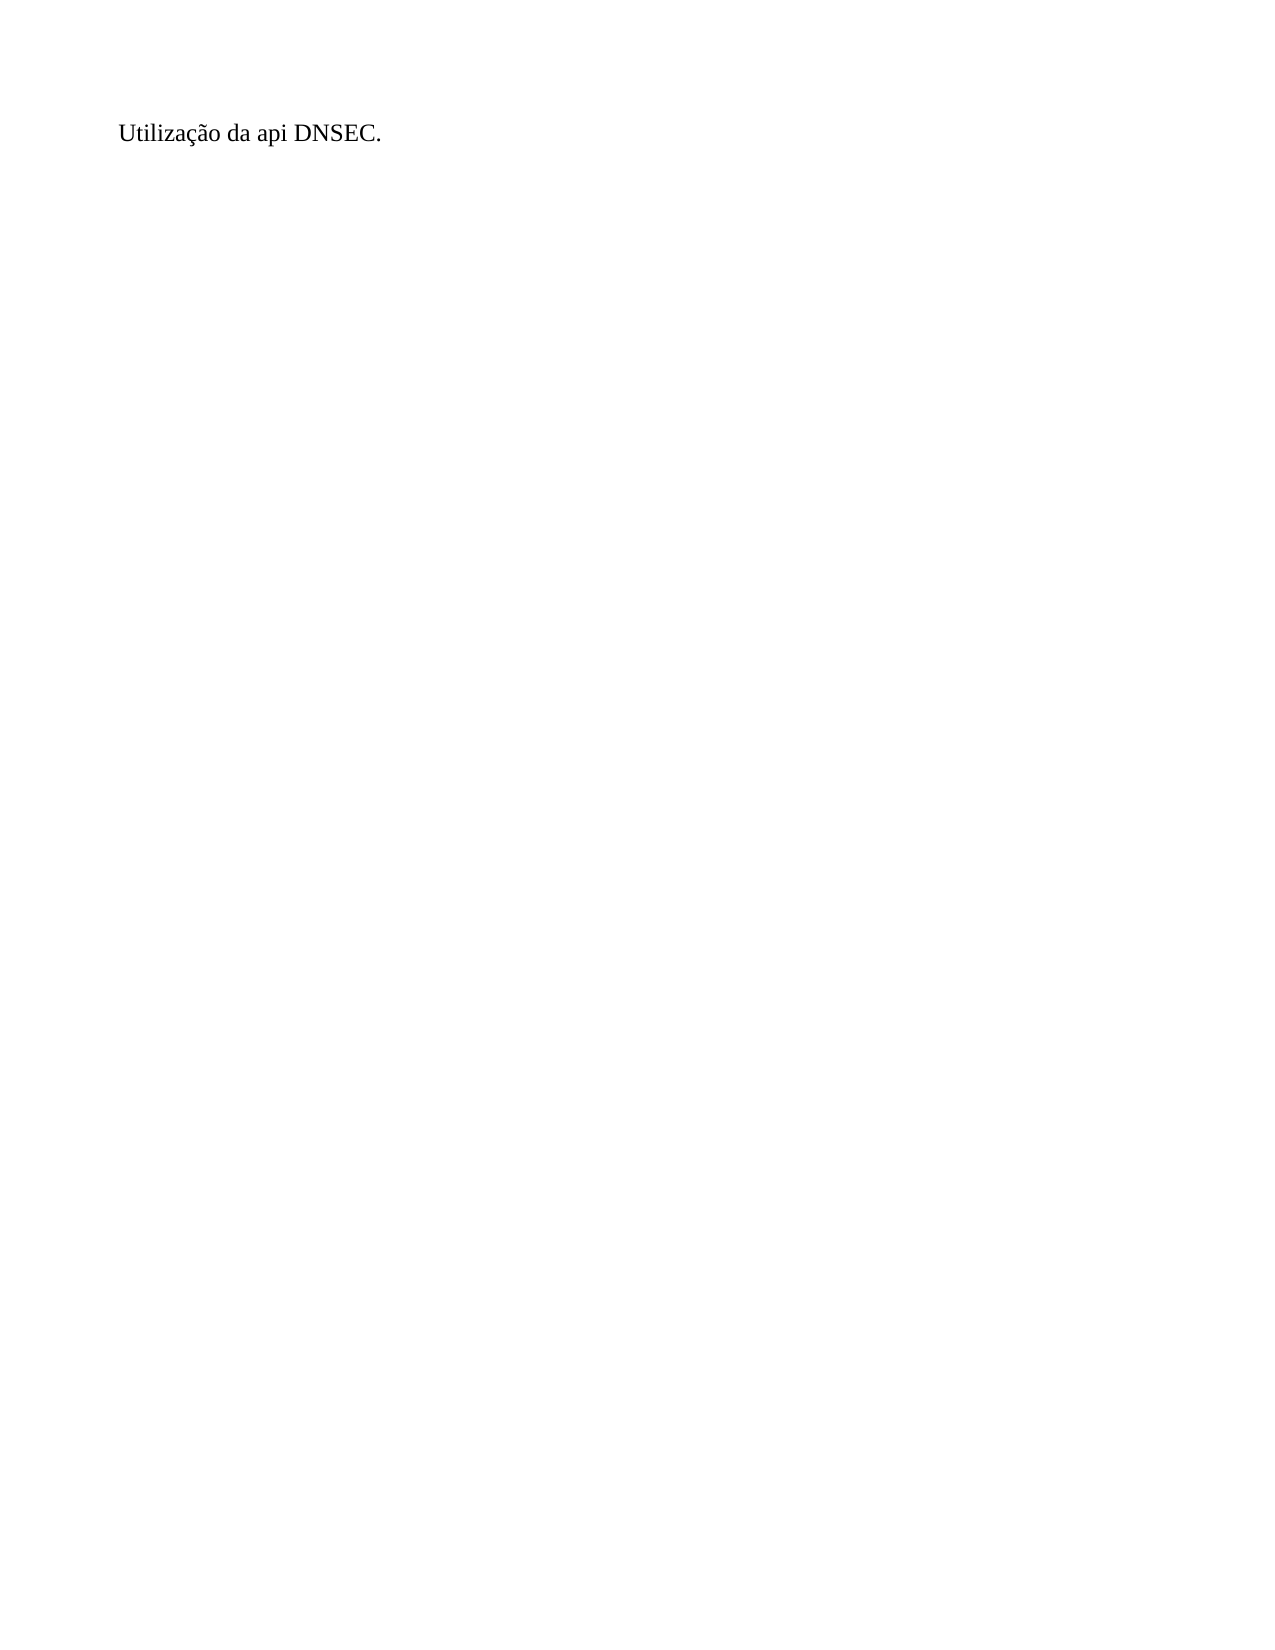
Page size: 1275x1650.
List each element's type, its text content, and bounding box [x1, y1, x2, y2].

text Utilização da api DNSEC. [118, 118, 1157, 147]
